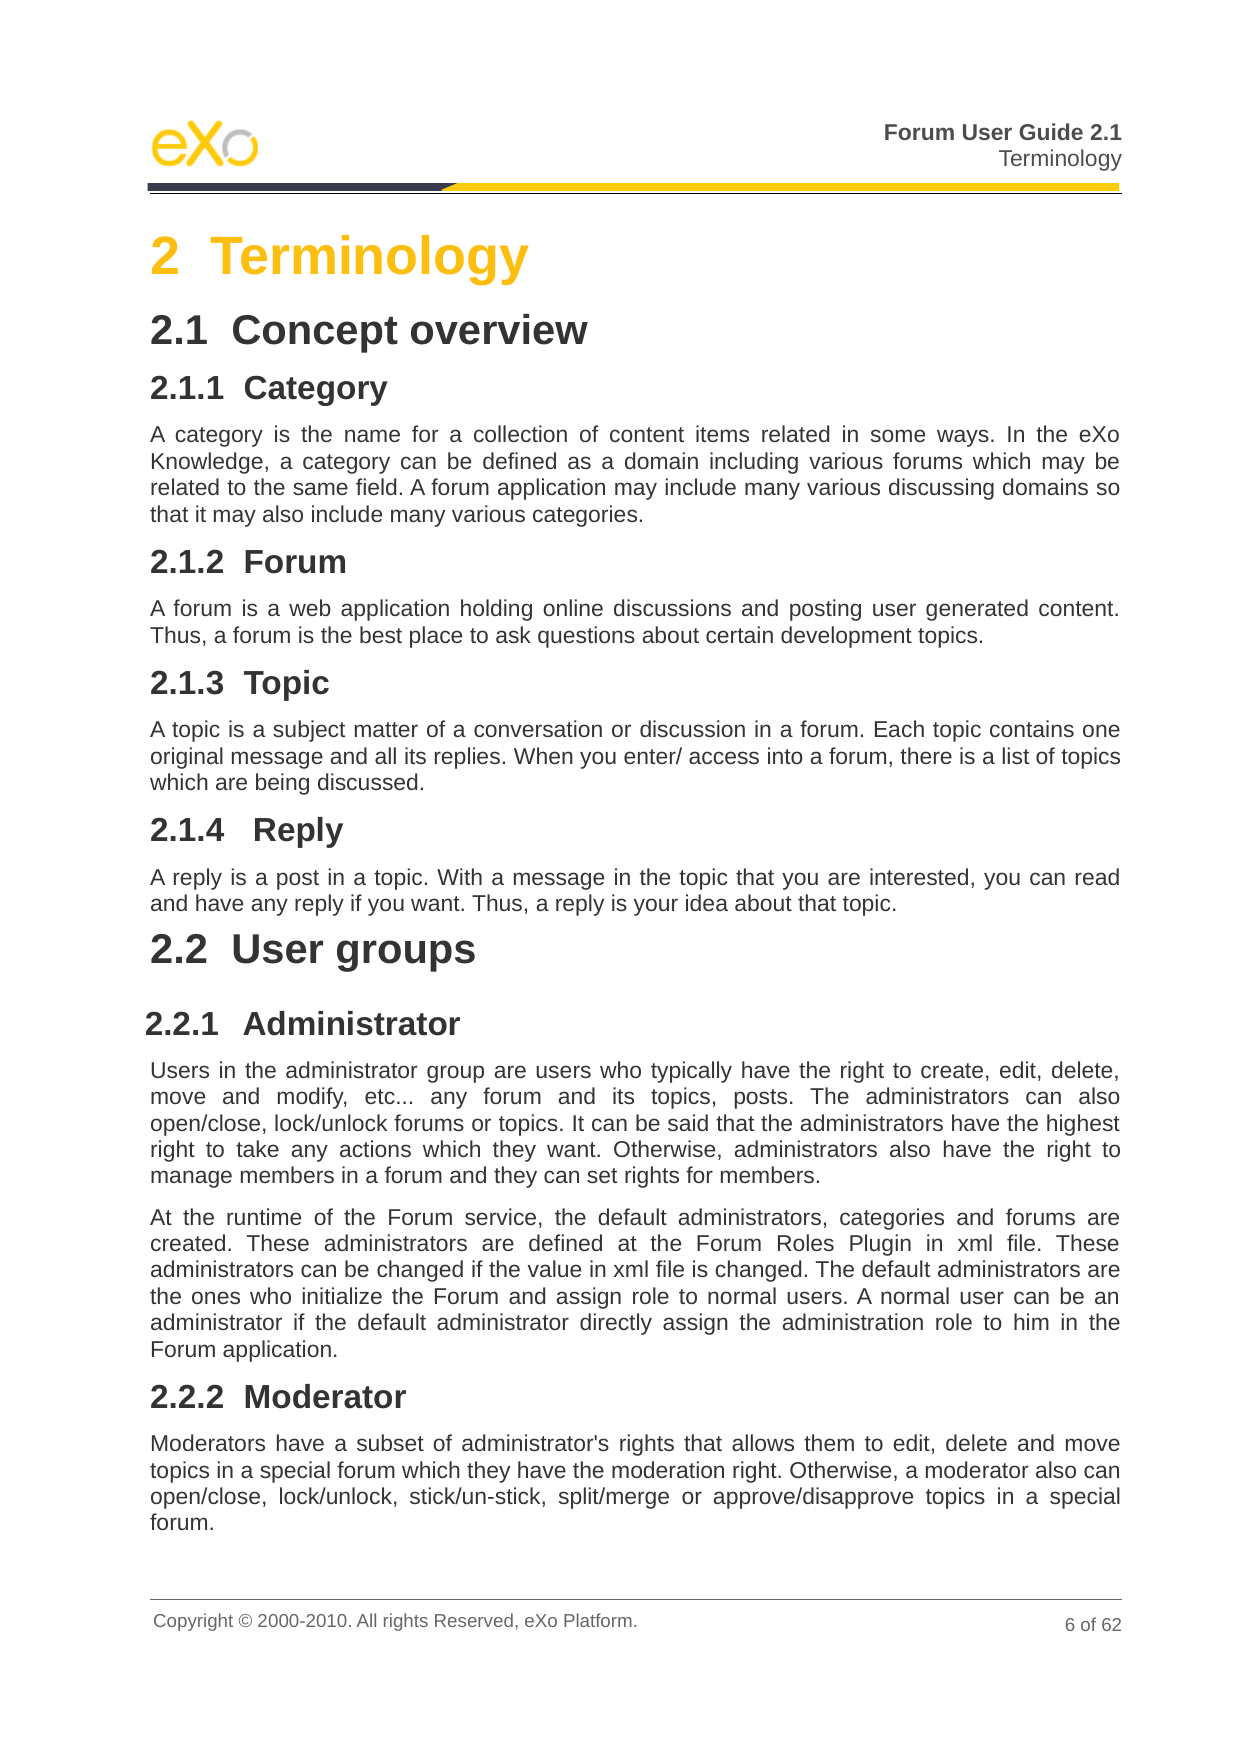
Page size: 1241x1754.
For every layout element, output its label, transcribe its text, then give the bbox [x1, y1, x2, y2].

subtitle Reply [150, 811, 1122, 849]
text A topic is a subject matter of a conversation or discussion in a forum. Each topic contains one original message and all its replies. When you enter/ access into a forum, there is a list of topics which are being discussed. [150, 716, 1122, 796]
text A forum is a web application holding online discussions and posting user generated content. Thus, a forum is the best place to ask questions about certain development topics. [150, 595, 1122, 648]
text A reply is a post in a topic. With a message in the topic that you are interested, you can read and have any reply if you want. Thus, a reply is your idea about that topic. [150, 864, 1122, 917]
picture [147, 183, 1120, 191]
subtitle Category [150, 368, 1122, 406]
subtitle Moderator [150, 1377, 1122, 1415]
subtitle Administrator [144, 1003, 1122, 1042]
subtitle Forum [150, 542, 1122, 580]
text Users in the administrator group are users who typically have the right to create, edit, delete, move and modify, etc... any forum and its topics, posts. The administrators can also open/close, lock/unlock forums or topics. It can be said that the administrators have the highest right to take any actions which they want. Otherwise, administrators also have the right to manage members in a forum and they can set rights for members. [150, 1057, 1122, 1189]
text Moderators have a subset of administrator's rights that allows them to edit, delete and move topics in a special forum which they have the moderation right. Otherwise, a moderator also can open/close, lock/unlock, stick/un-stick, split/merge or approve/disapprove topics in a special forum. [150, 1430, 1122, 1536]
subtitle Concept overview [150, 305, 1122, 353]
subtitle User groups [150, 924, 1122, 972]
picture [152, 120, 259, 167]
subtitle Topic [150, 663, 1122, 701]
subtitle Terminology [150, 223, 1122, 286]
text At the runtime of the Forum service, the default administrators, categories and forums are created. These administrators are defined at the Forum Roles Plugin in xml file. These administrators can be changed if the value in xml file is changed. The default administrators are the ones who initialize the Forum and assign role to normal users. A normal user can be an administrator if the default administrator directly assign the administration role to him in the Forum application. [150, 1204, 1122, 1362]
text A category is the name for a collection of content items related in some ways. In the eXo Knowledge, a category can be defined as a domain including various forums which may be related to the same field. A forum application may include many various discussing domains so that it may also include many various categories. [150, 421, 1122, 527]
